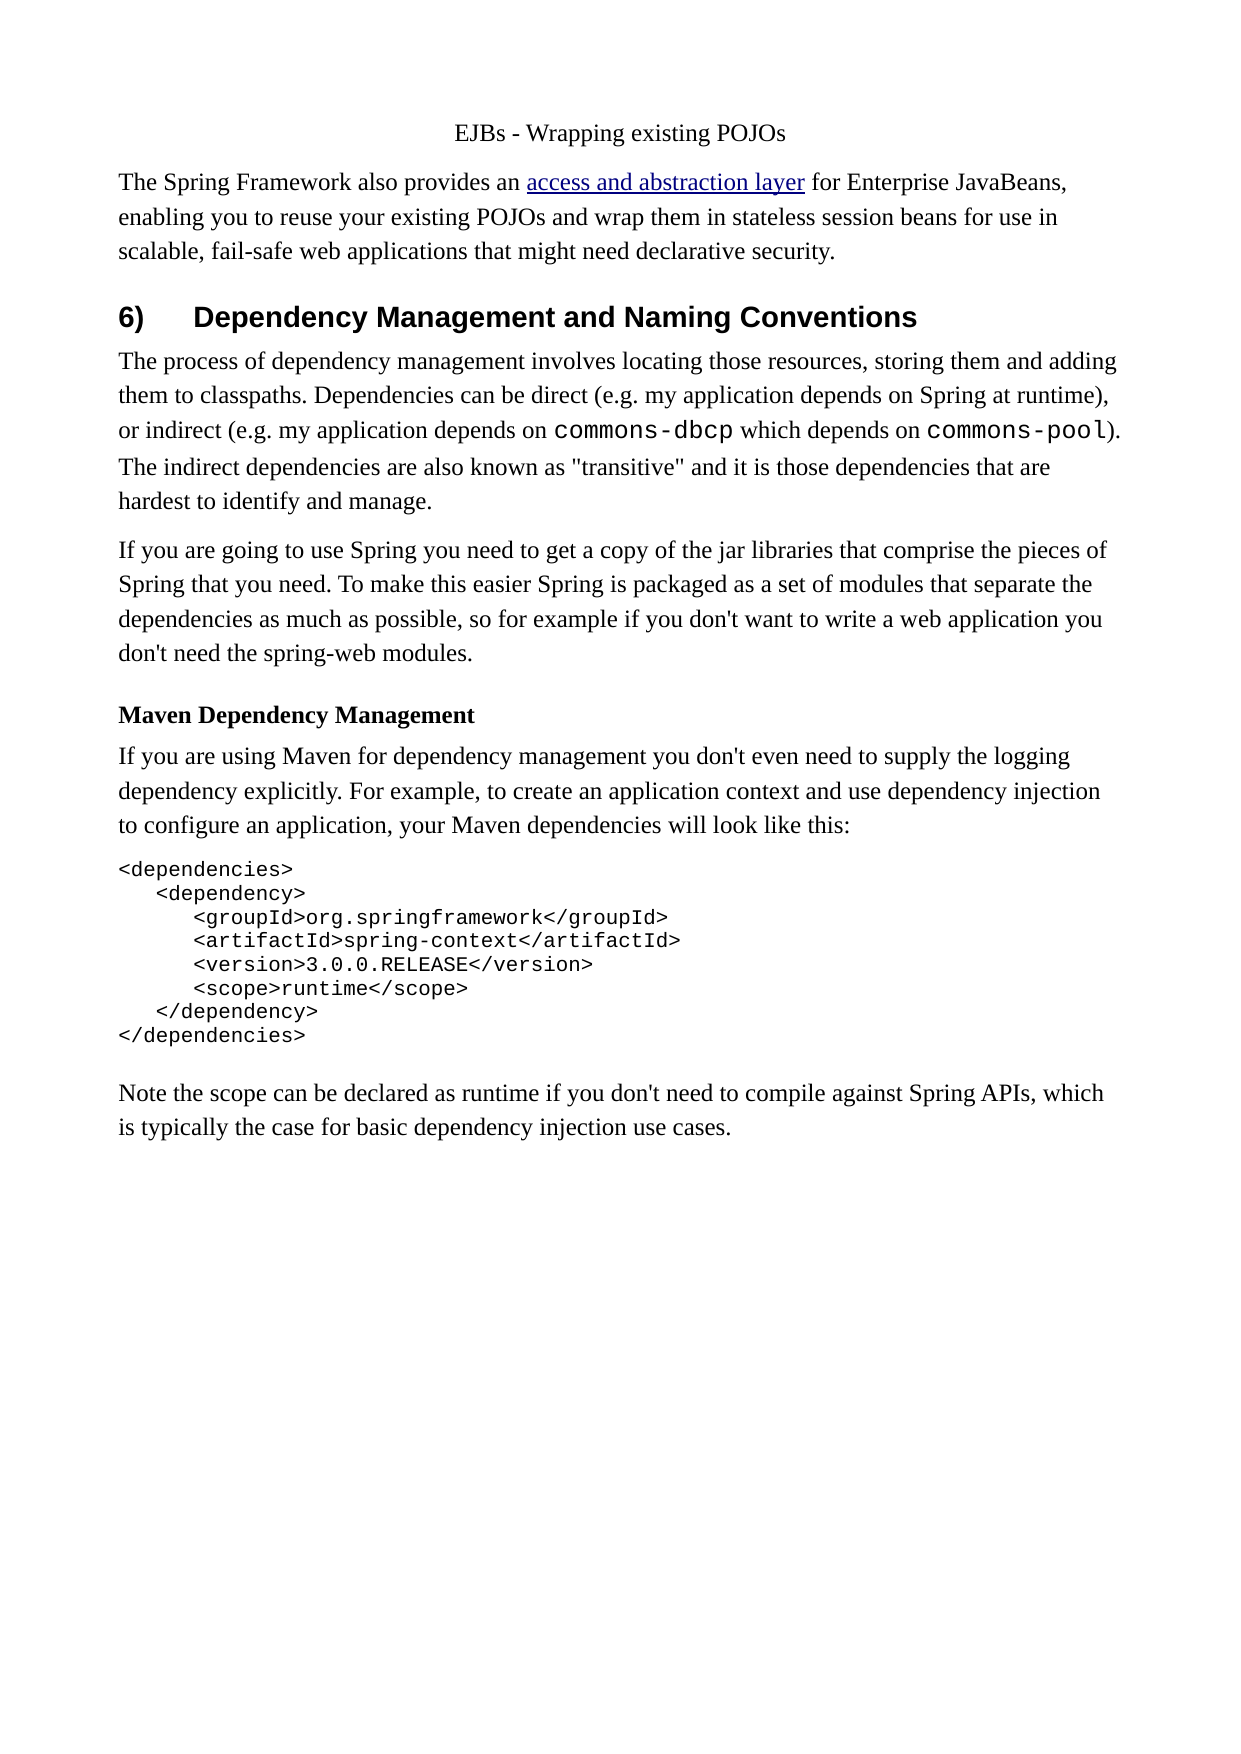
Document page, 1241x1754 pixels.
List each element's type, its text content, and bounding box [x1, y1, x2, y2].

text <version>3.0.0.RELEASE</version> [118, 954, 1122, 978]
text </dependencies> [118, 1025, 1122, 1048]
text </dependency> [118, 1001, 1122, 1025]
text Note the scope can be declared as runtime if you don't need to compile against Spring APIs, which is typically the case for basic dependency injection use cases. [118, 1078, 1122, 1141]
text <dependencies> [118, 859, 1122, 883]
text If you are using Maven for dependency management you don't even need to supply the logging dependency explicitly. For example, to create an application context and use dependency injection to configure an application, your Maven dependencies will look like this: [118, 741, 1122, 839]
text The process of dependency management involves locating those resources, storing them and adding them to classpaths. Dependencies can be direct (e.g. my application depends on Spring at runtime), or indirect (e.g. my application depends on commons-dbcp which depends on commons-pool). The indirect dependencies are also known as "transitive" and it is those dependencies that are hardest to identify and manage. [118, 346, 1122, 515]
text <dependency> [118, 883, 1122, 907]
text EJBs - Wrapping existing POJOs [118, 118, 1122, 147]
text <groupId>org.springframework</groupId> [118, 907, 1122, 930]
subtitle Maven Dependency Management [118, 700, 1122, 729]
text <artifactId>spring-context</artifactId> [118, 930, 1122, 954]
text If you are going to use Spring you need to get a copy of the jar libraries that comprise the pieces of Spring that you need. To make this easier Spring is packaged as a set of modules that separate the dependencies as much as possible, so for example if you don't want to write a web application you don't need the spring-web modules. [118, 535, 1122, 667]
text <scope>runtime</scope> [118, 978, 1122, 1001]
text The Spring Framework also provides an access and abstraction layer for Enterprise JavaBeans, enabling you to reuse your existing POJOs and wrap them in stateless session beans for use in scalable, fail-safe web applications that might need declarative security. [118, 167, 1122, 265]
subtitle Dependency Management and Naming Conventions [118, 300, 1122, 333]
